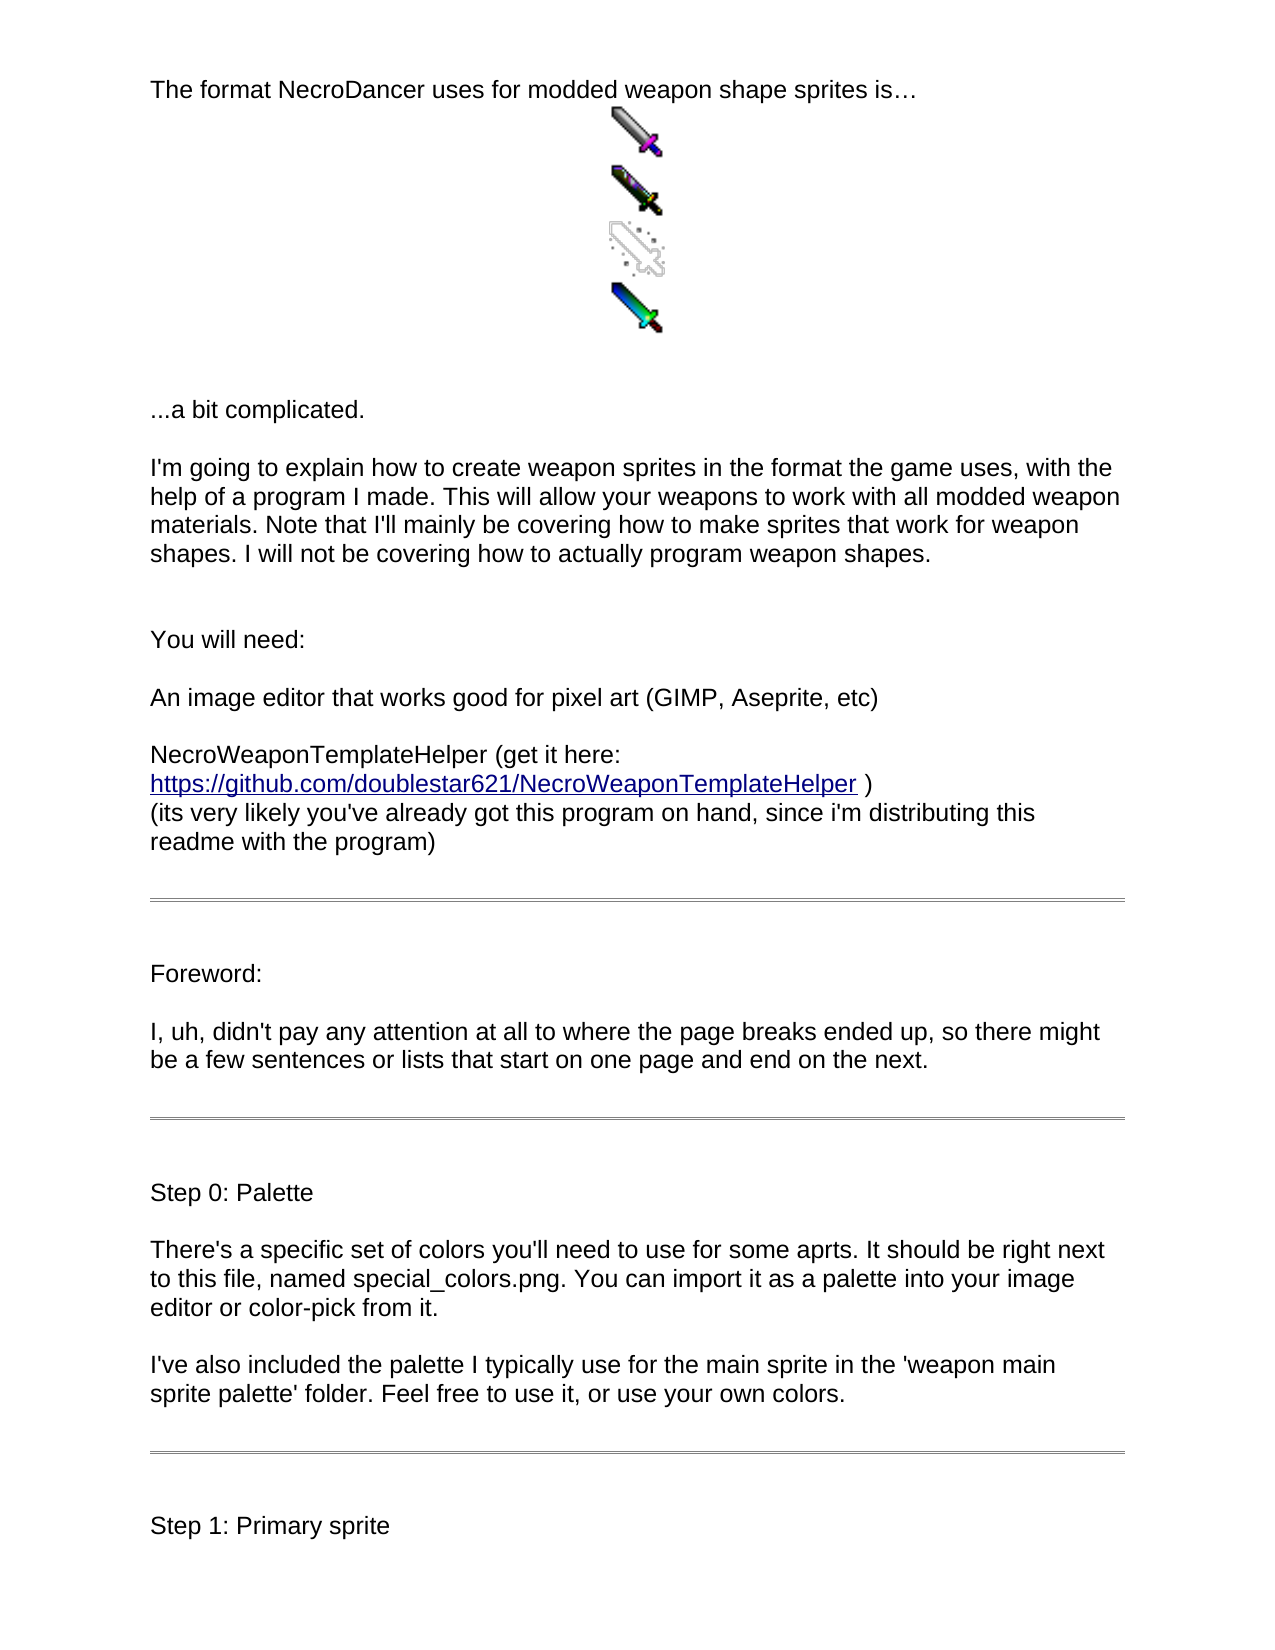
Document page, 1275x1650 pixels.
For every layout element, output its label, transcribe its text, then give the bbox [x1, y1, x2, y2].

text You will need: [150, 625, 1125, 654]
text There's a specific set of colors you'll need to use for some aprts. It should be right next to this file, named special_colors.png. You can import it as a palette into your image editor or color-pick from it. [150, 1235, 1125, 1321]
text Step 0: Palette [150, 1178, 1125, 1206]
text An image editor that works good for pixel art (GIMP, Aseprite, etc) [150, 683, 1125, 712]
text ...a bit complicated. [150, 104, 1125, 424]
text Step 1: Primary sprite [150, 1511, 1125, 1540]
text I, uh, didn't pay any attention at all to where the page breaks ended up, so there might be a few sentences or lists that start on one page and end on the next. [150, 1016, 1125, 1074]
text I've also included the palette I typically use for the main sprite in the 'weapon main sprite palette' folder. Feel free to use it, or use your own colors. [150, 1350, 1125, 1408]
text NecroWeaponTemplateHelper (get it here: https://github.com/doublestar621/NecroWeaponTemplateHelper ) [150, 740, 1125, 798]
text The format NecroDancer uses for modded weapon shape sprites is… [150, 75, 1125, 104]
text Foreword: [150, 959, 1125, 988]
text (its very likely you've already got this program on hand, since i'm distributing this readme with the program) [150, 798, 1125, 855]
picture [608, 103, 667, 396]
text I'm going to explain how to create weapon sprites in the format the game uses, with the help of a program I made. This will allow your weapons to work with all modded weapon materials. Note that I'll mainly be covering how to make sprites that work for weapon shapes. I will not be covering how to actually program weapon shapes. [150, 453, 1125, 568]
